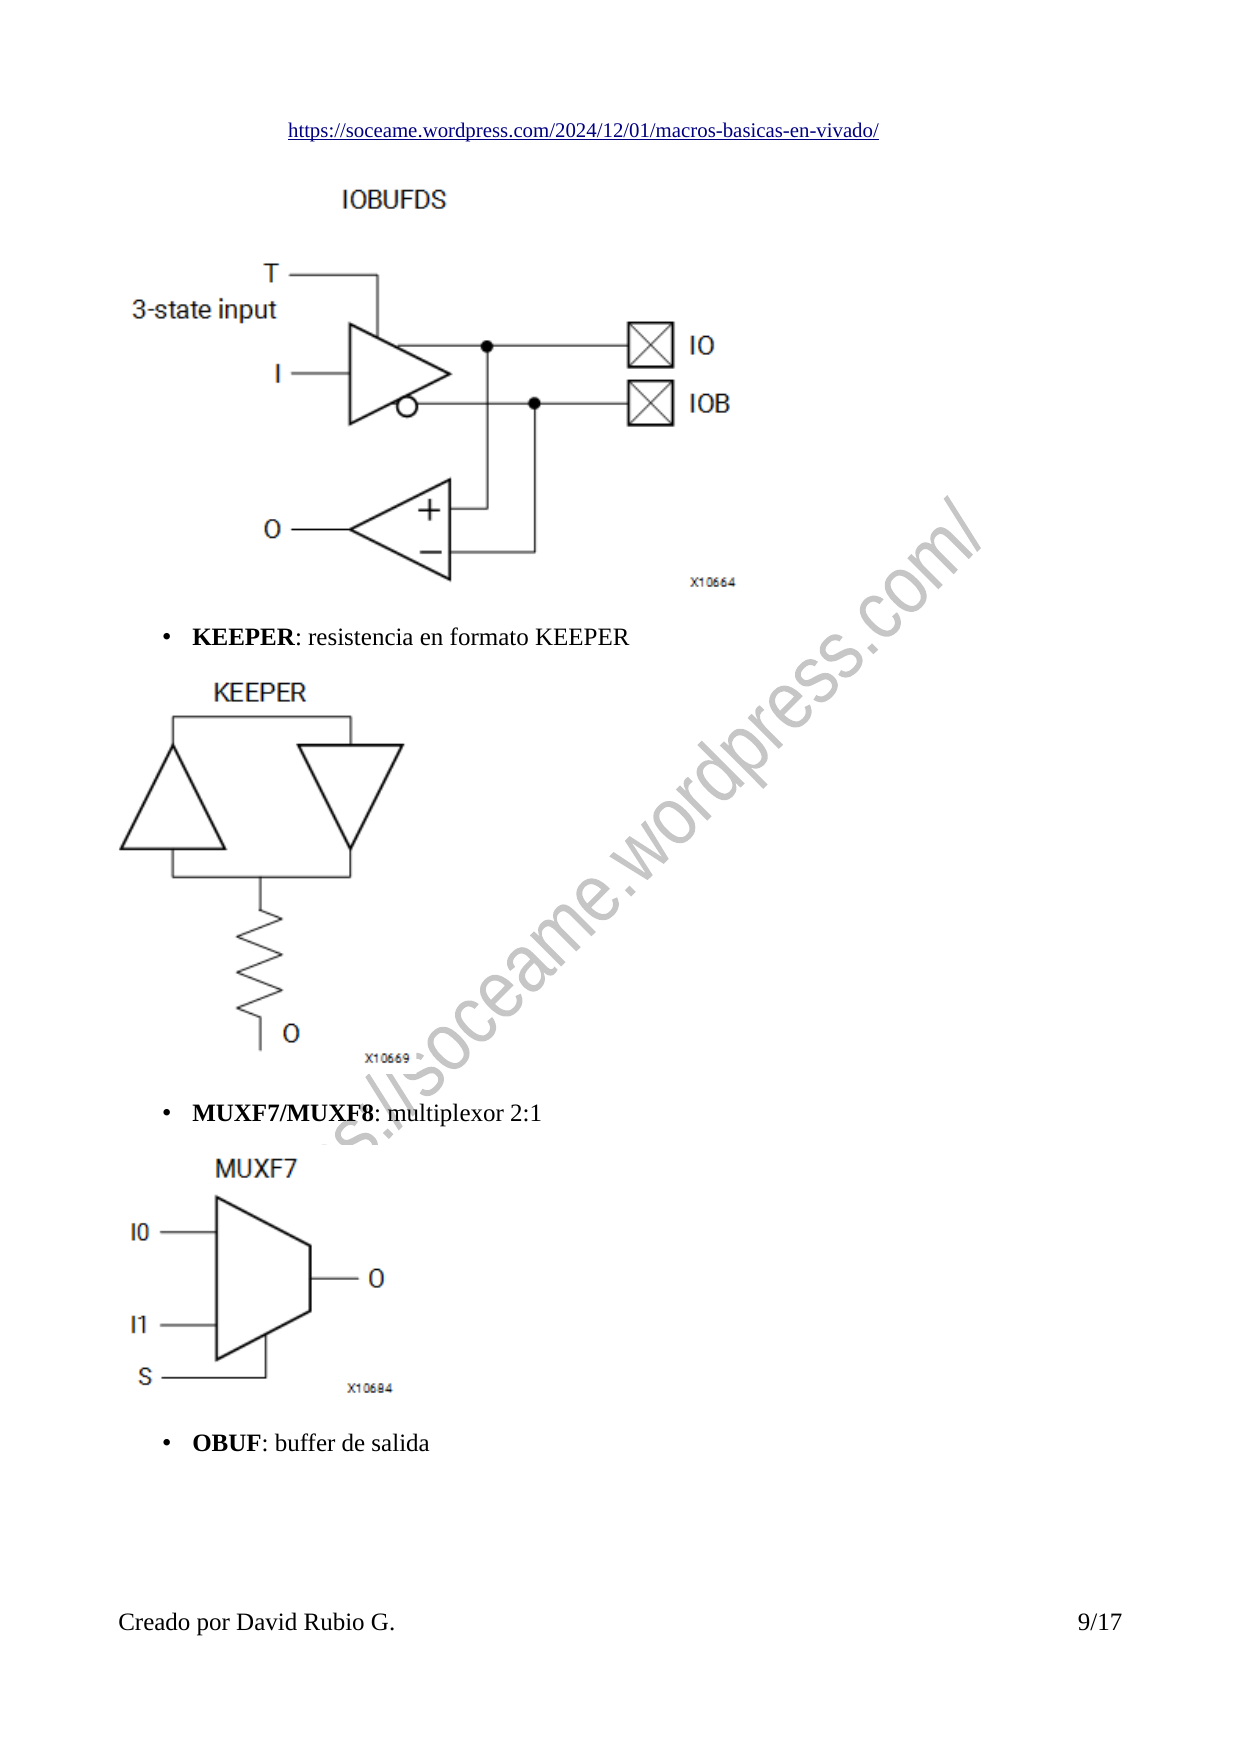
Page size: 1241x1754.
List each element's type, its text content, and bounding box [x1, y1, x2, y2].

picture [118, 669, 417, 1074]
picture [118, 177, 744, 598]
list OBUF: buffer de salida [162, 1428, 1122, 1457]
picture [118, 1145, 401, 1404]
list MUXF7/MUXF8: multiplexor 2:1 [386, 1098, 1122, 1127]
list MUXF7/MUXF8: multiplexor 2:1 [162, 1098, 395, 1127]
list KEEPER: resistencia en formato KEEPER [162, 622, 1122, 650]
